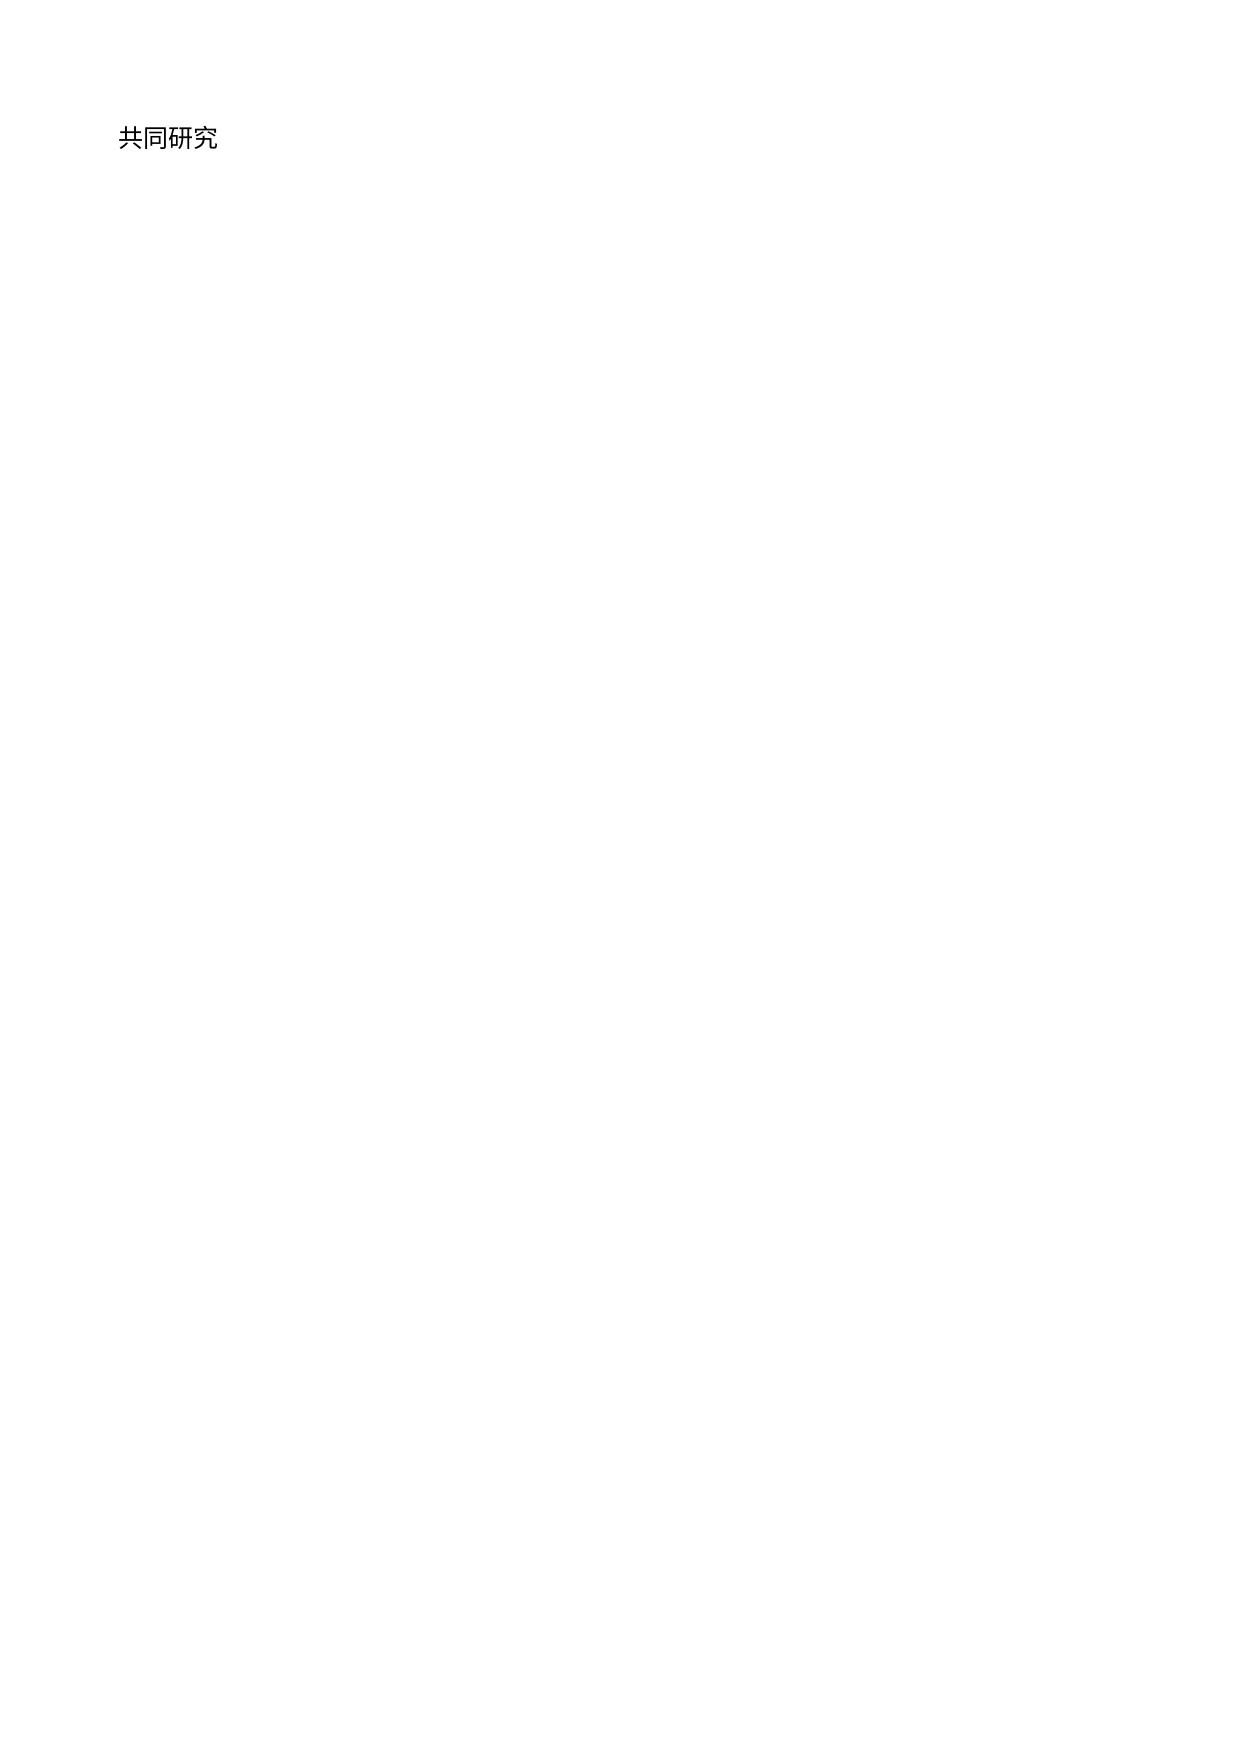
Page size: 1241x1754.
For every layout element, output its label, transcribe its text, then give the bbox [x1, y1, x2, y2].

text 共同研究 [118, 118, 1122, 154]
